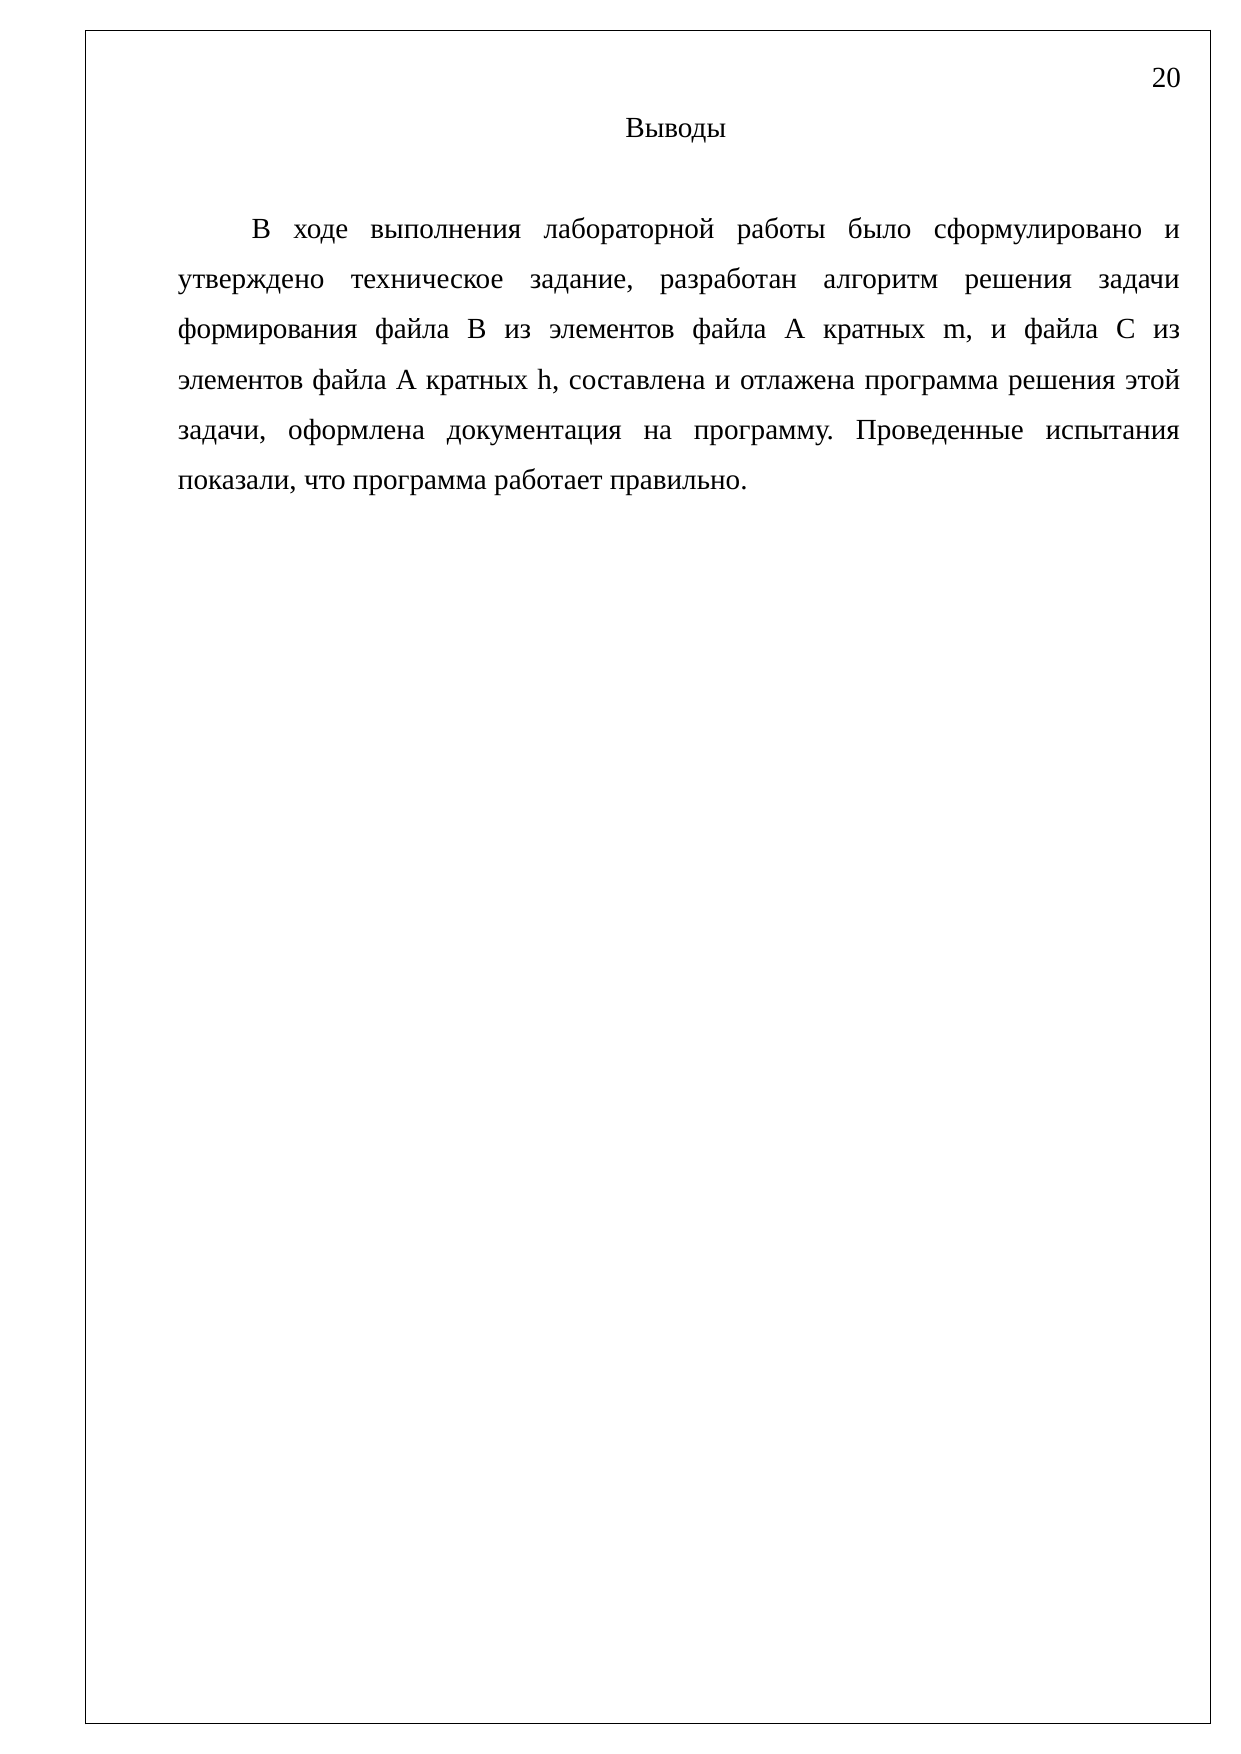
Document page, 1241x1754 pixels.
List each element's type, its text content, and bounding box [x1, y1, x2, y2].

text Выводы [178, 110, 1181, 144]
text В ходе выполнения лабораторной работы было сформулировано и утверждено техническое задание, разработан алгоритм решения задачи формирования файла В из элементов файла А кратных m, и файла С из элементов файла А кратных h, составлена и отлажена программа решения этой задачи, оформлена документация на программу. Проведенные испытания показали, что программа работает правильно. [178, 211, 1181, 496]
text 20 [204, 60, 1181, 93]
